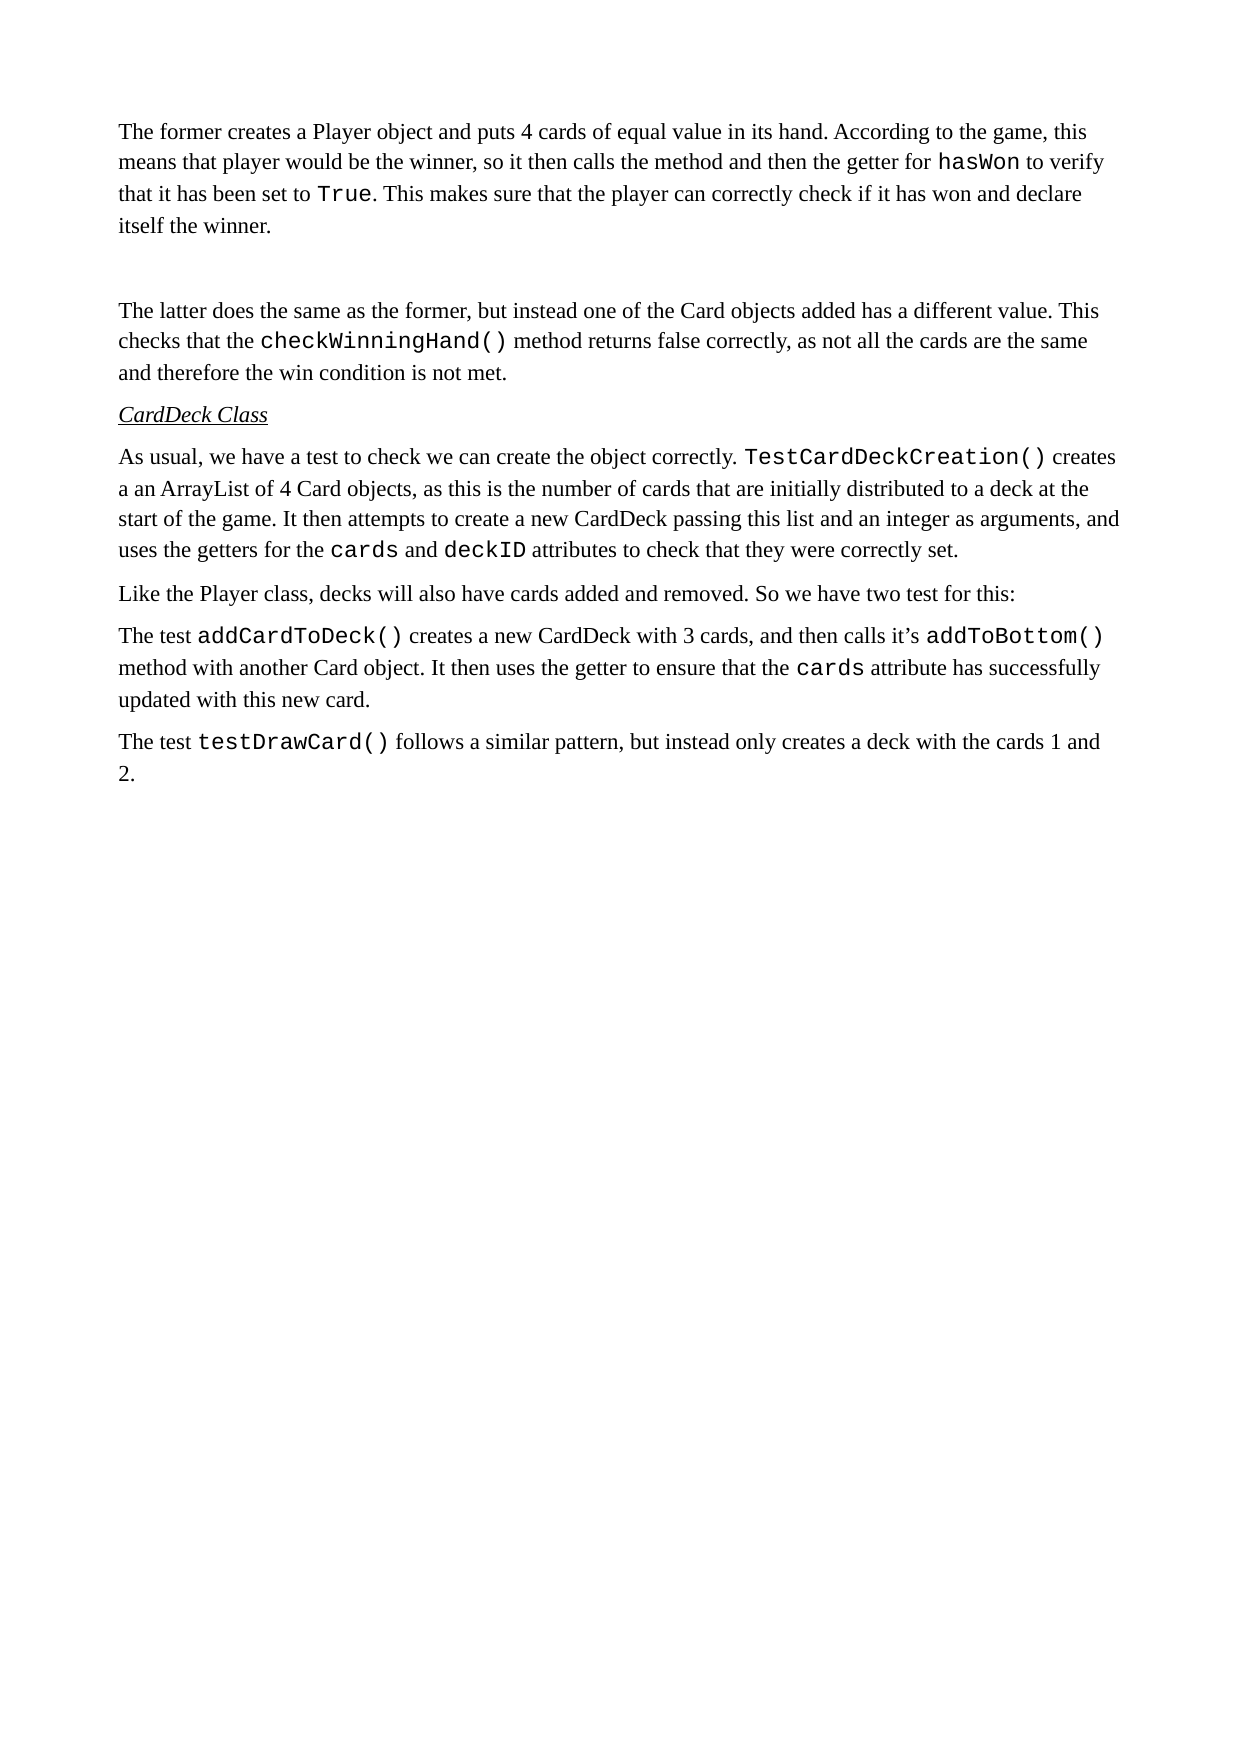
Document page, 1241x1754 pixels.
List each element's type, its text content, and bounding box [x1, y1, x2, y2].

text The former creates a Player object and puts 4 cards of equal value in its hand. According to the game, this means that player would be the winner, so it then calls the method and then the getter for hasWon to verify that it has been set to True. This makes sure that the player can correctly check if it has won and declare itself the winner. [118, 118, 1122, 239]
text As usual, we have a test to check we can create the object correctly. TestCardDeckCreation() creates a an ArrayList of 4 Card objects, as this is the number of cards that are initially distributed to a deck at the start of the game. It then attempts to create a new CardDeck passing this list and an integer as arguments, and uses the getters for the cards and deckID attributes to check that they were correctly set. [118, 443, 1122, 564]
text The latter does the same as the former, but instead one of the Card objects added has a different value. This checks that the checkWinningHand() method returns false correctly, as not all the cards are the same and therefore the win condition is not met. [118, 297, 1122, 385]
text The test testDrawCard() follows a similar pattern, but instead only creates a deck with the cards 1 and 2. [118, 728, 1122, 787]
text Like the Player class, decks will also have cards added and removed. So we have two test for this: [118, 580, 1122, 606]
text CardDeck Class [118, 401, 1122, 427]
text The test addCardToDeck() creates a new CardDeck with 3 cards, and then calls it’s addToBottom() method with another Card object. It then uses the getter to ensure that the cards attribute has successfully updated with this new card. [118, 622, 1122, 712]
